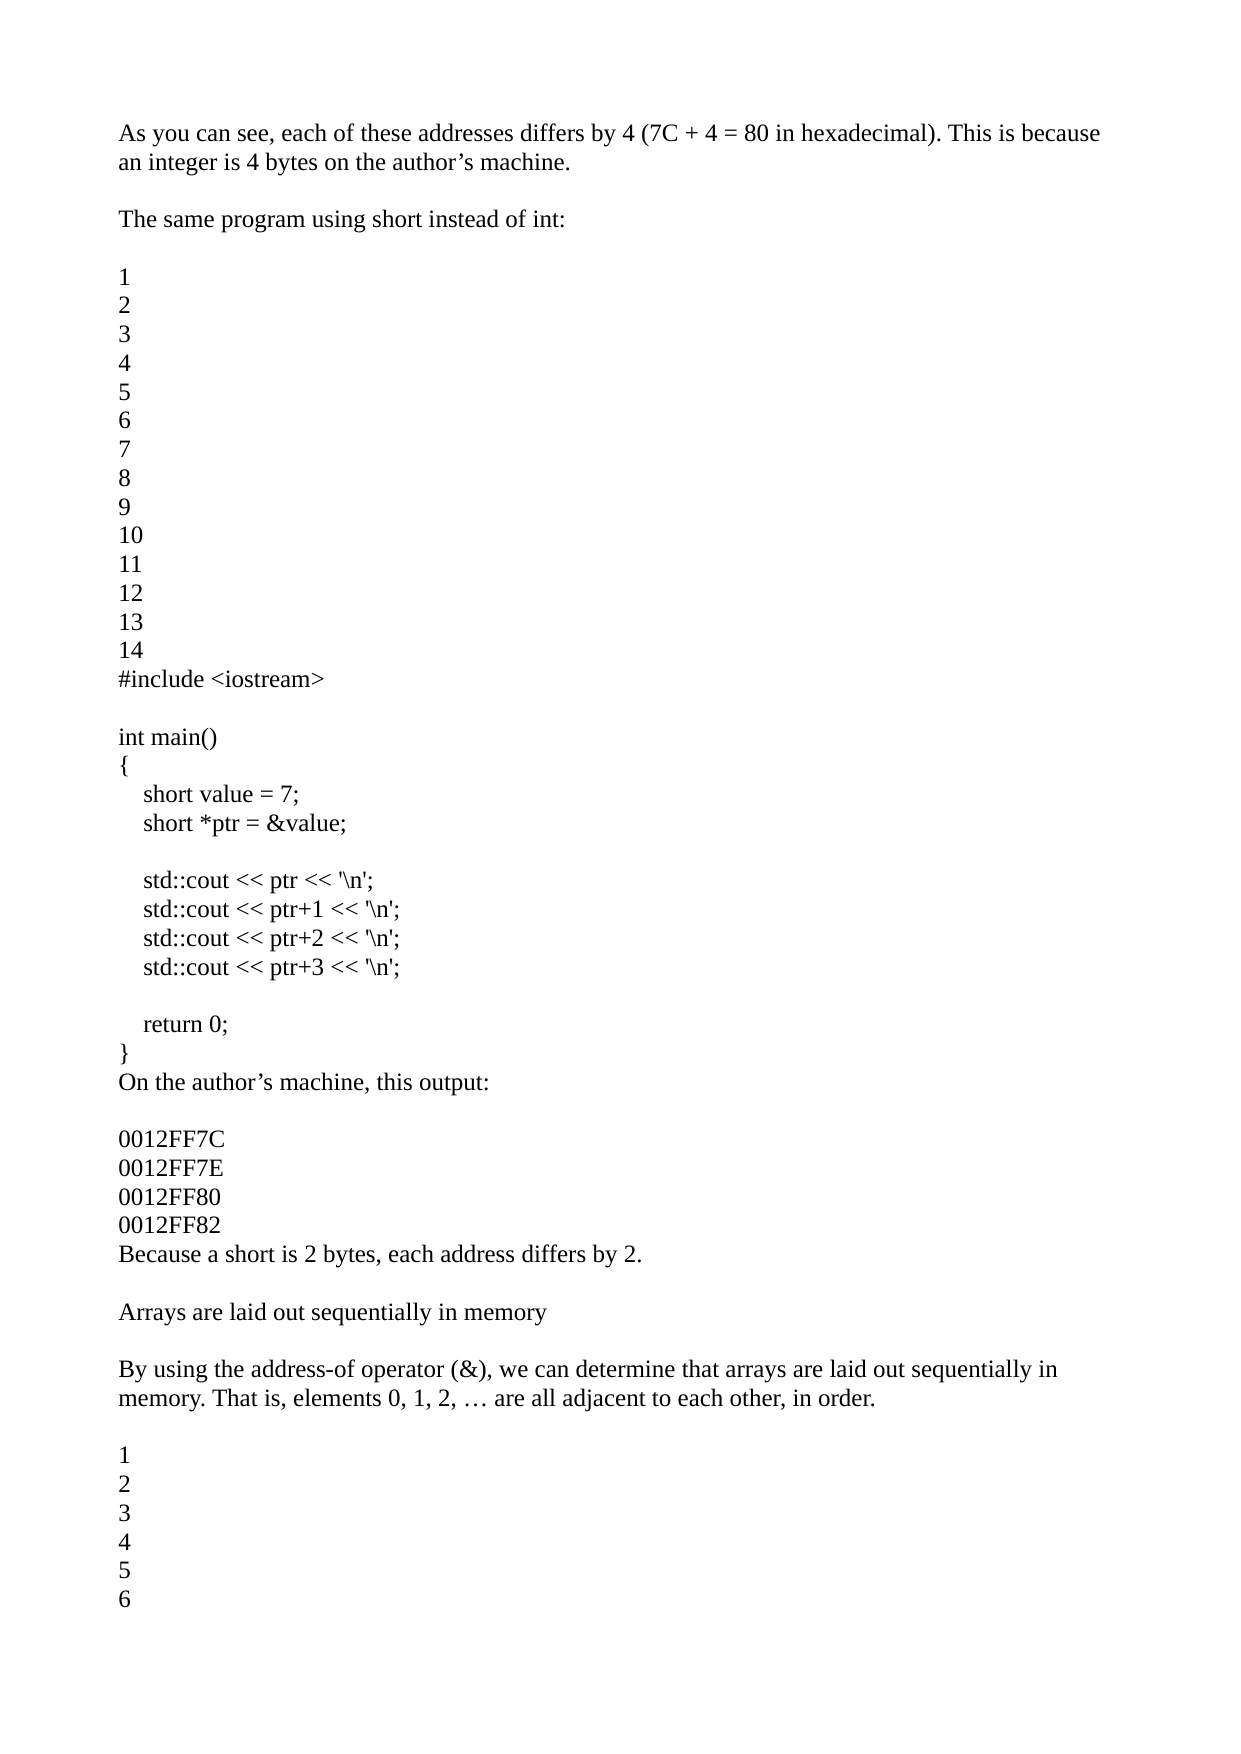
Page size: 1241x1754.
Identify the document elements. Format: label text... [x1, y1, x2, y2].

text 9 [118, 492, 1122, 521]
text On the author’s machine, this output: [118, 1067, 1122, 1096]
text 11 [118, 549, 1122, 578]
text Arrays are laid out sequentially in memory [118, 1297, 1122, 1326]
text 13 [118, 607, 1122, 636]
text 2 [118, 291, 1122, 319]
text return 0; [118, 1009, 1122, 1038]
text 8 [118, 463, 1122, 492]
text short *ptr = &value; [118, 808, 1122, 837]
text 3 [118, 1498, 1122, 1527]
text 0012FF80 [118, 1182, 1122, 1211]
text } [118, 1038, 1122, 1067]
text 12 [118, 578, 1122, 607]
text 3 [118, 319, 1122, 348]
text short value = 7; [118, 779, 1122, 808]
text 6 [118, 406, 1122, 434]
text 5 [118, 1556, 1122, 1584]
text 5 [118, 377, 1122, 406]
text 2 [118, 1469, 1122, 1498]
text The same program using short instead of int: [118, 204, 1122, 233]
text std::cout << ptr+1 << '\n'; [118, 894, 1122, 923]
text 1 [118, 262, 1122, 291]
text int main() [118, 722, 1122, 751]
text 0012FF7E [118, 1153, 1122, 1182]
text 0012FF82 [118, 1211, 1122, 1239]
text 10 [118, 521, 1122, 549]
text 4 [118, 348, 1122, 377]
text std::cout << ptr+3 << '\n'; [118, 952, 1122, 981]
text 6 [118, 1584, 1122, 1613]
text As you can see, each of these addresses differs by 4 (7C + 4 = 80 in hexadecimal). This is because an integer is 4 bytes on the author’s machine. [118, 118, 1122, 176]
text By using the address-of operator (&), we can determine that arrays are laid out sequentially in memory. That is, elements 0, 1, 2, … are all adjacent to each other, in order. [118, 1354, 1122, 1412]
text Because a short is 2 bytes, each address differs by 2. [118, 1239, 1122, 1268]
text { [118, 751, 1122, 779]
text 14 [118, 636, 1122, 664]
text #include <iostream> [118, 664, 1122, 693]
text 7 [118, 434, 1122, 463]
text 0012FF7C [118, 1124, 1122, 1153]
text std::cout << ptr+2 << '\n'; [118, 923, 1122, 952]
text std::cout << ptr << '\n'; [118, 866, 1122, 894]
text 4 [118, 1527, 1122, 1556]
text 1 [118, 1441, 1122, 1469]
